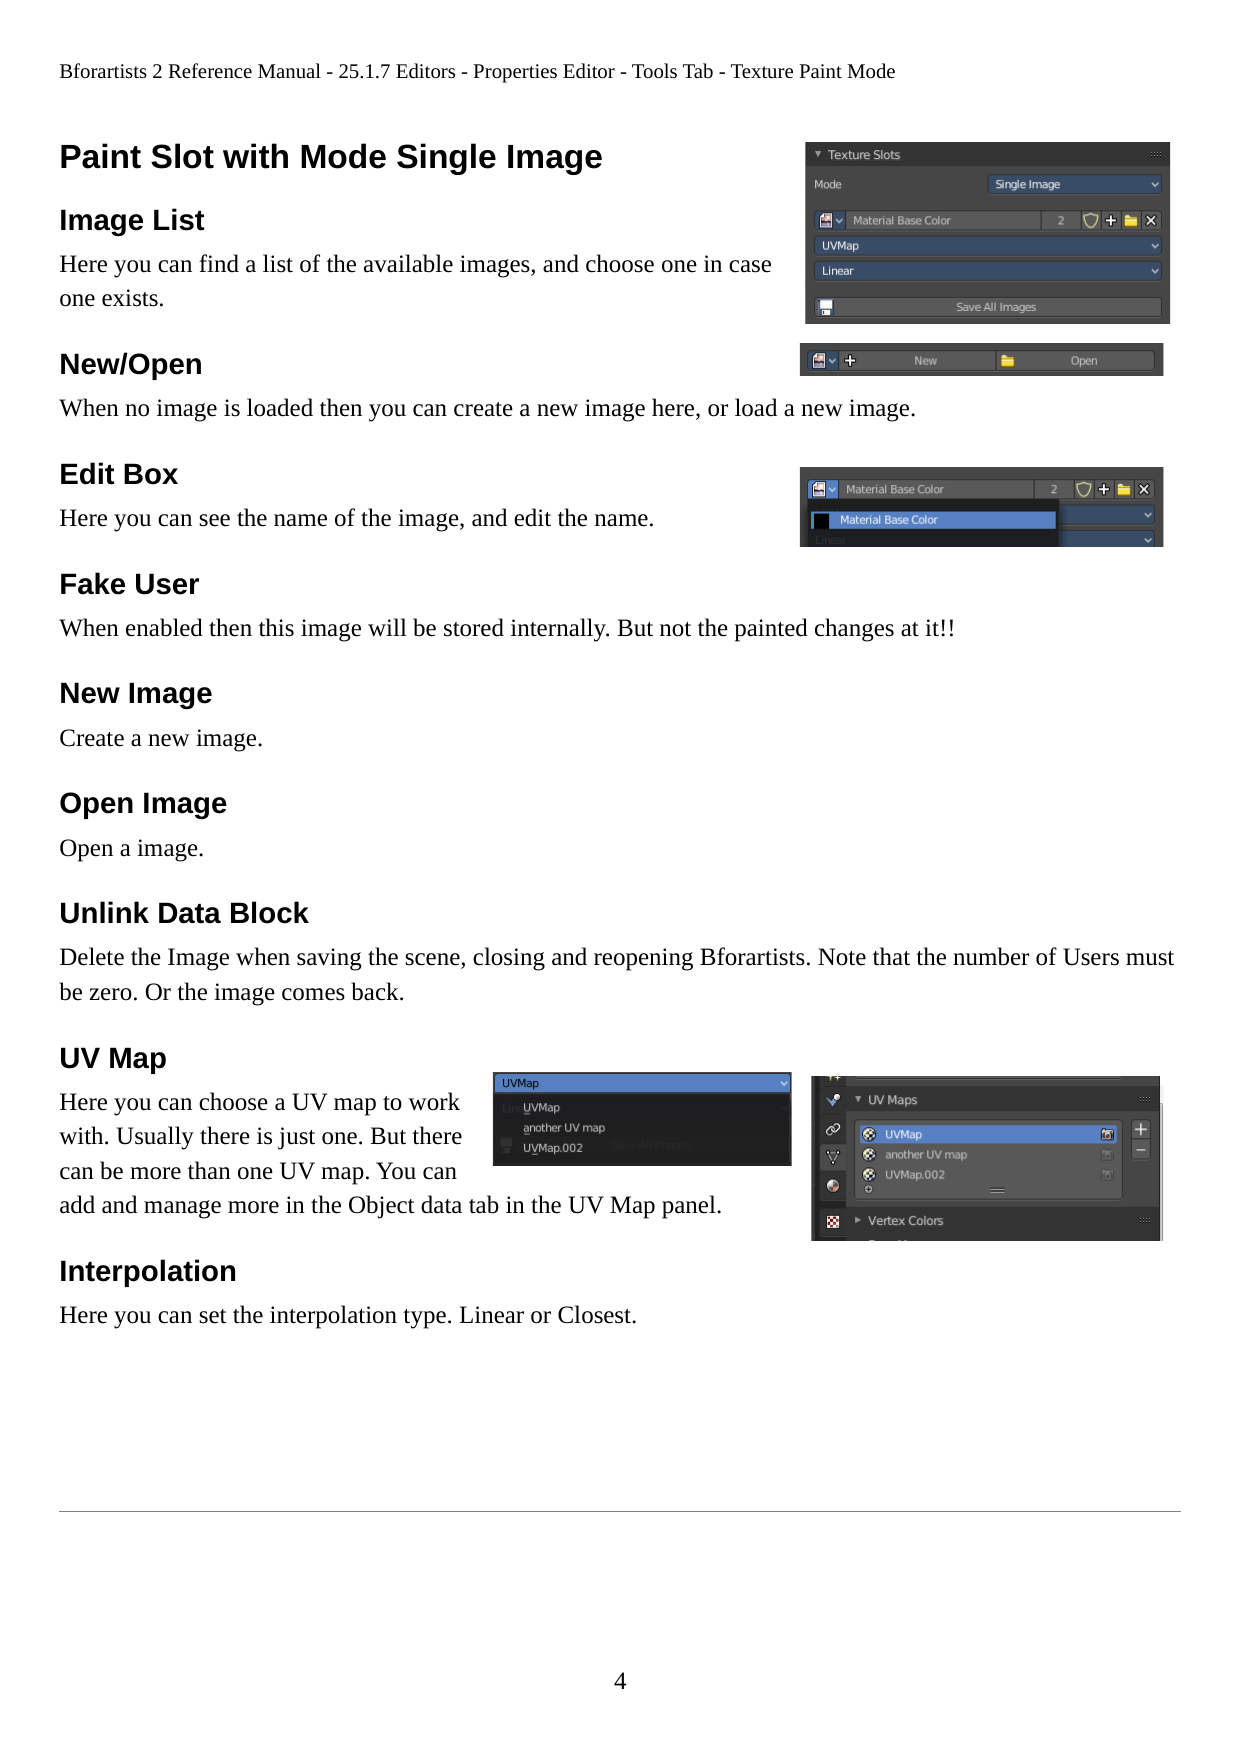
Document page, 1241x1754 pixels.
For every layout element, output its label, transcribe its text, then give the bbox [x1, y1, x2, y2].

subtitle UV Map [59, 1041, 1181, 1074]
text Here you can find a list of the available images, and choose one in case one exists. [59, 249, 805, 312]
picture [799, 343, 1164, 376]
text Here you can set the interpolation type. Linear or Closest. [59, 1300, 1181, 1329]
text Open a image. [59, 833, 1181, 861]
subtitle [1171, 202, 1181, 236]
subtitle Open Image [59, 786, 1181, 820]
subtitle New Image [59, 676, 1181, 710]
text Create a new image. [59, 723, 1181, 751]
subtitle Image List [59, 202, 805, 236]
text When enabled then this image will be stored internally. But not the painted changes at it!! [59, 613, 1181, 642]
text Here you can choose a UV map to work with. Usually there is just one. But there can be more than one UV map. You can add and manage more in the Object data tab in the UV Map panel. [59, 1087, 811, 1219]
picture [805, 142, 1171, 324]
subtitle Fake User [59, 567, 1181, 600]
subtitle New/Open [59, 347, 1181, 381]
subtitle Interpolation [59, 1254, 1181, 1288]
text When no image is loaded then you can create a new image here, or load a new image. [59, 393, 1181, 422]
text Here you can see the name of the image, and edit the name. [59, 503, 799, 532]
picture [492, 1072, 792, 1166]
picture [811, 1076, 1164, 1241]
subtitle Edit Box [59, 457, 1181, 490]
picture [799, 467, 1164, 547]
subtitle Paint Slot with Mode Single Image [59, 137, 1181, 175]
text Delete the Image when saving the scene, closing and reopening Bforartists. Note that the number of Users must be zero. Or the image comes back. [59, 942, 1181, 1006]
subtitle Unlink Data Block [59, 896, 1181, 930]
